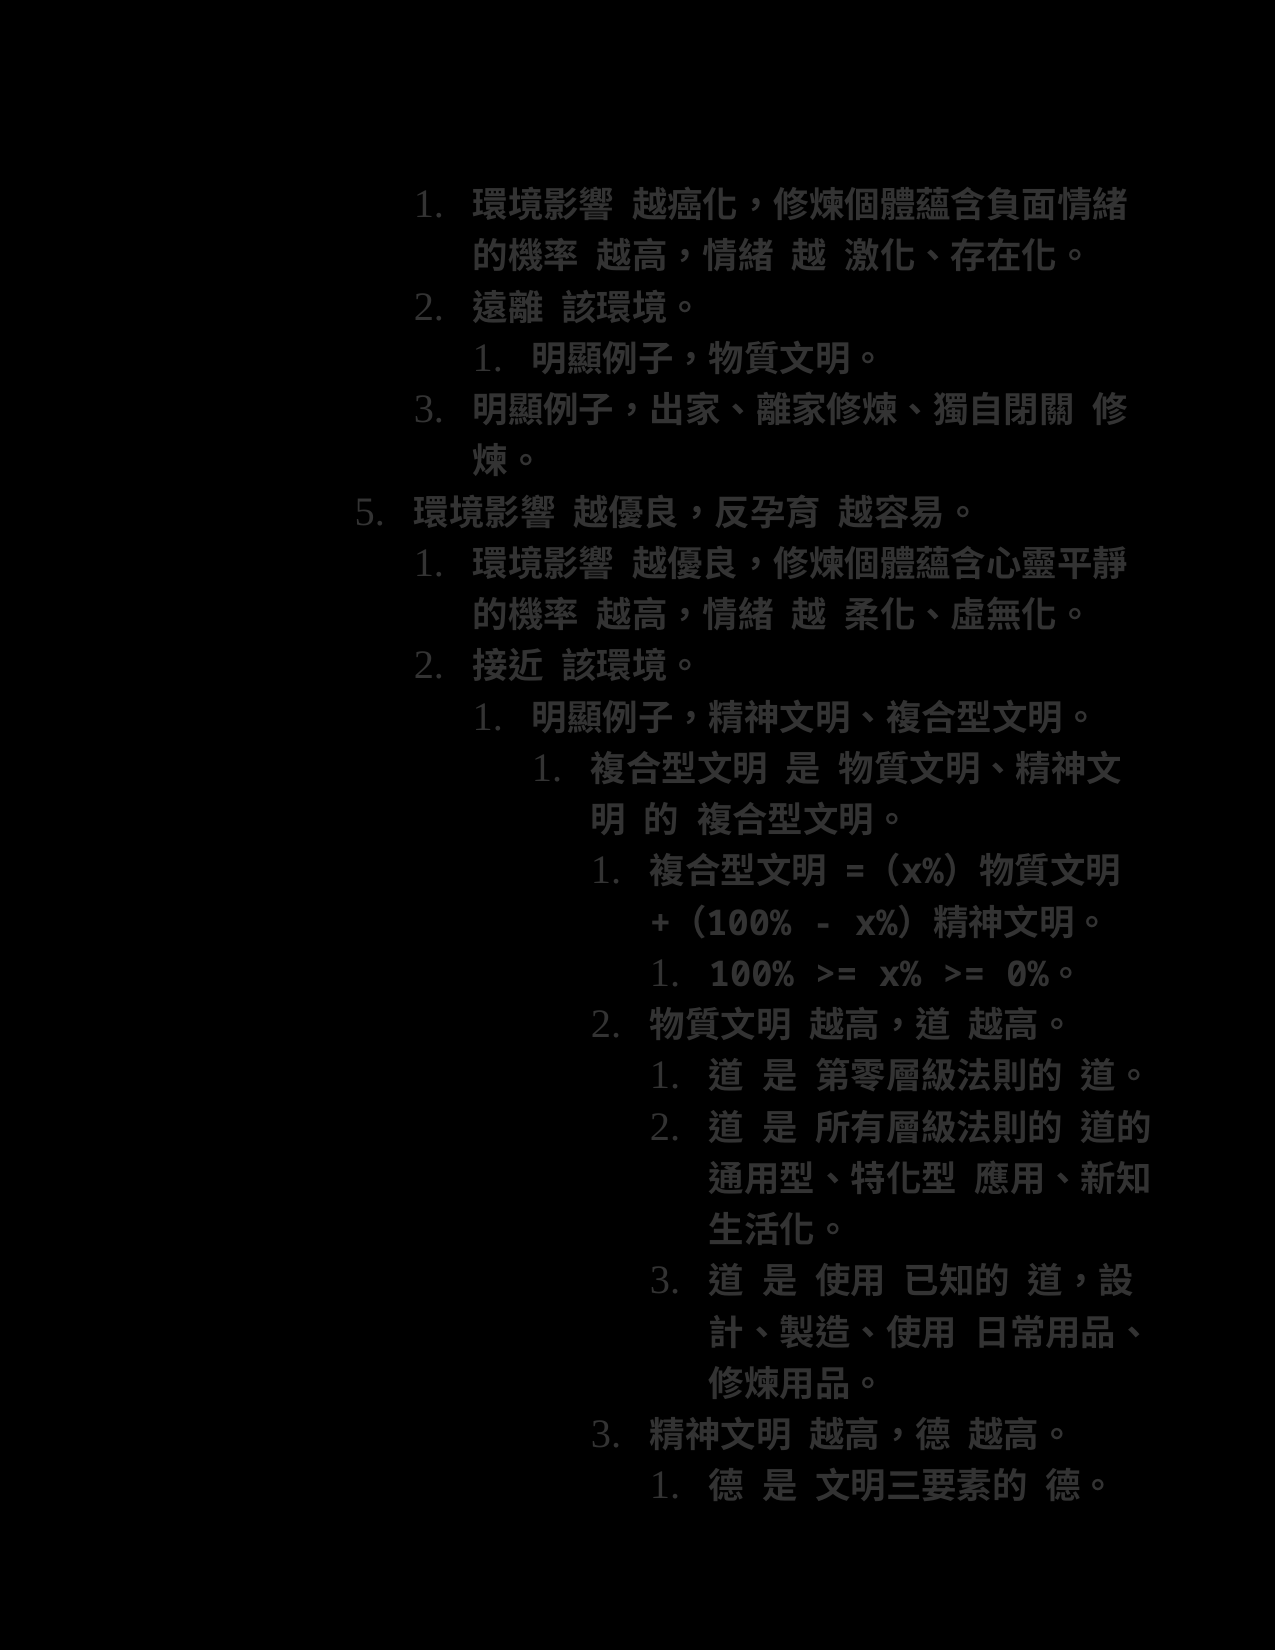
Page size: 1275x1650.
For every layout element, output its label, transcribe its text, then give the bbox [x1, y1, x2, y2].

list 道 是 使用 已知的 道，設計、製造、使用 日常用品、修煉用品。 [649, 1253, 1157, 1407]
list 德 是 文明三要素的 德。 [649, 1458, 1157, 1509]
list 複合型文明 是 物質文明、精神文明 的 複合型文明。 [532, 740, 1157, 843]
list 環境影響 越癌化，修煉個體蘊含負面情緒的機率 越高，情緒 越 激化、存在化。 [413, 176, 1157, 279]
list 道 是 所有層級法則的 道的 通用型、特化型 應用、新知生活化。 [649, 1099, 1157, 1253]
list 明顯例子，物質文明。 [472, 330, 1157, 381]
list 物質文明 越高，道 越高。 [591, 997, 1157, 1048]
list 精神文明 越高，德 越高。 [591, 1407, 1157, 1458]
list 道 是 第零層級法則的 道。 [649, 1048, 1157, 1099]
list 遠離 該環境。 [413, 279, 1157, 330]
list 複合型文明 =（x%）物質文明 +（100% - x%）精神文明。 [591, 843, 1157, 945]
list 接近 該環境。 [413, 638, 1157, 689]
list 100% >= x% >= 0%。 [649, 945, 1157, 997]
list 明顯例子，出家、離家修煉、獨自閉關 修煉。 [413, 381, 1157, 484]
list 明顯例子，精神文明、複合型文明。 [472, 689, 1157, 740]
list 環境影響 越優良，修煉個體蘊含心靈平靜的機率 越高，情緒 越 柔化、虛無化。 [413, 535, 1157, 638]
list 環境影響 越優良，反孕育 越容易。 [354, 484, 1157, 535]
